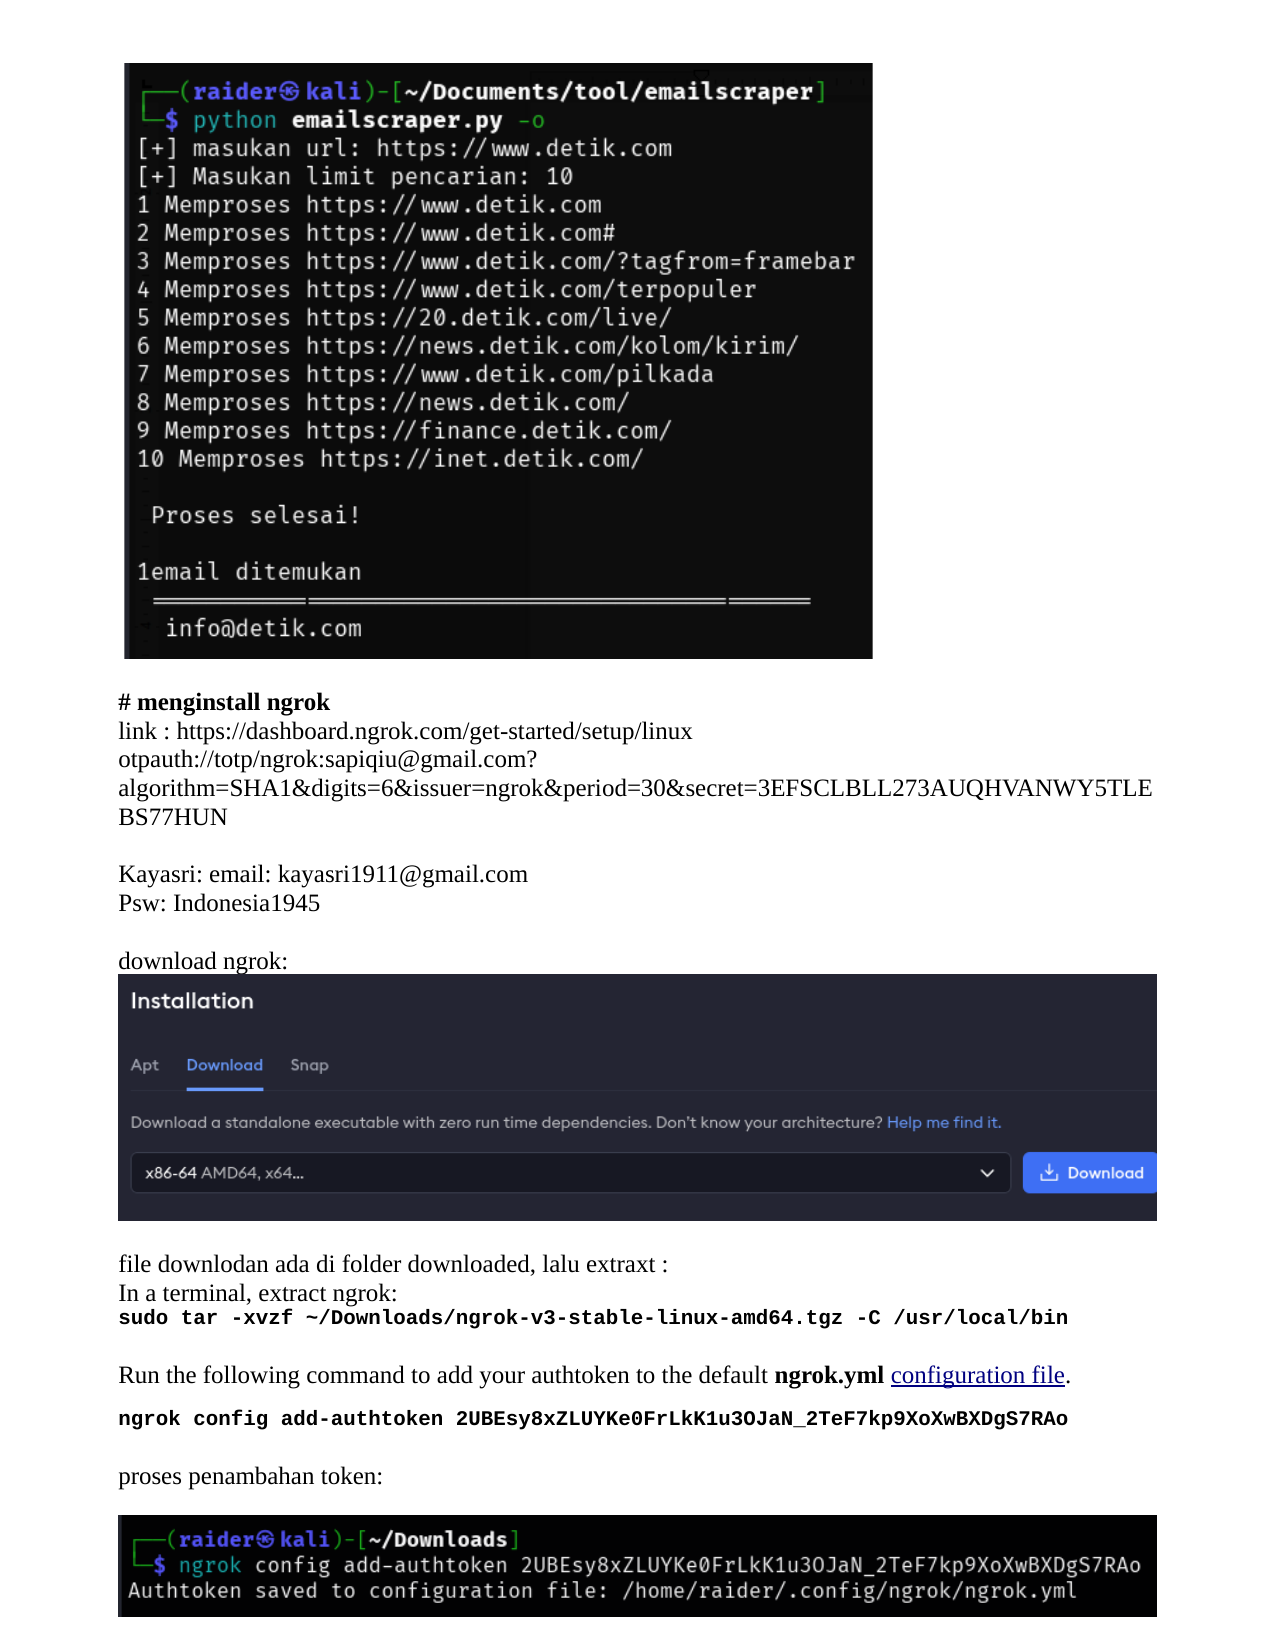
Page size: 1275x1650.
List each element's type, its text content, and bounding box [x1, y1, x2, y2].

picture [118, 974, 1157, 1221]
text Kayasri: email: kayasri1911@gmail.com [118, 859, 1157, 888]
text sudo tar -xvzf ~/Downloads/ngrok-v3-stable-linux-amd64.tgz -C /usr/local/bin [118, 1307, 1157, 1331]
text download ngrok: [118, 946, 1157, 974]
text otpauth://totp/ngrok:sapiqiu@gmail.com?algorithm=SHA1&digits=6&issuer=ngrok&period=30&secret=3EFSCLBLL273AUQHVANWY5TLEBS77HUN [118, 744, 1157, 831]
text proses penambahan token: [118, 1461, 1157, 1489]
text # menginstall ngrok [118, 687, 1157, 716]
picture [124, 63, 873, 659]
picture [118, 1515, 1157, 1617]
text Run the following command to add your authtoken to the default ngrok.yml configuration file. [118, 1360, 1157, 1389]
text link : https://dashboard.ngrok.com/get-started/setup/linux [118, 716, 1157, 744]
text Psw: Indonesia1945 [118, 888, 1157, 917]
text In a terminal, extract ngrok: [118, 1278, 1157, 1307]
text file downlodan ada di folder downloaded, lalu extraxt : [118, 1249, 1157, 1278]
text ngrok config add-authtoken 2UBEsy8xZLUYKe0FrLkK1u3OJaN_2TeF7kp9XoXwBXDgS7RAo [118, 1408, 1157, 1431]
